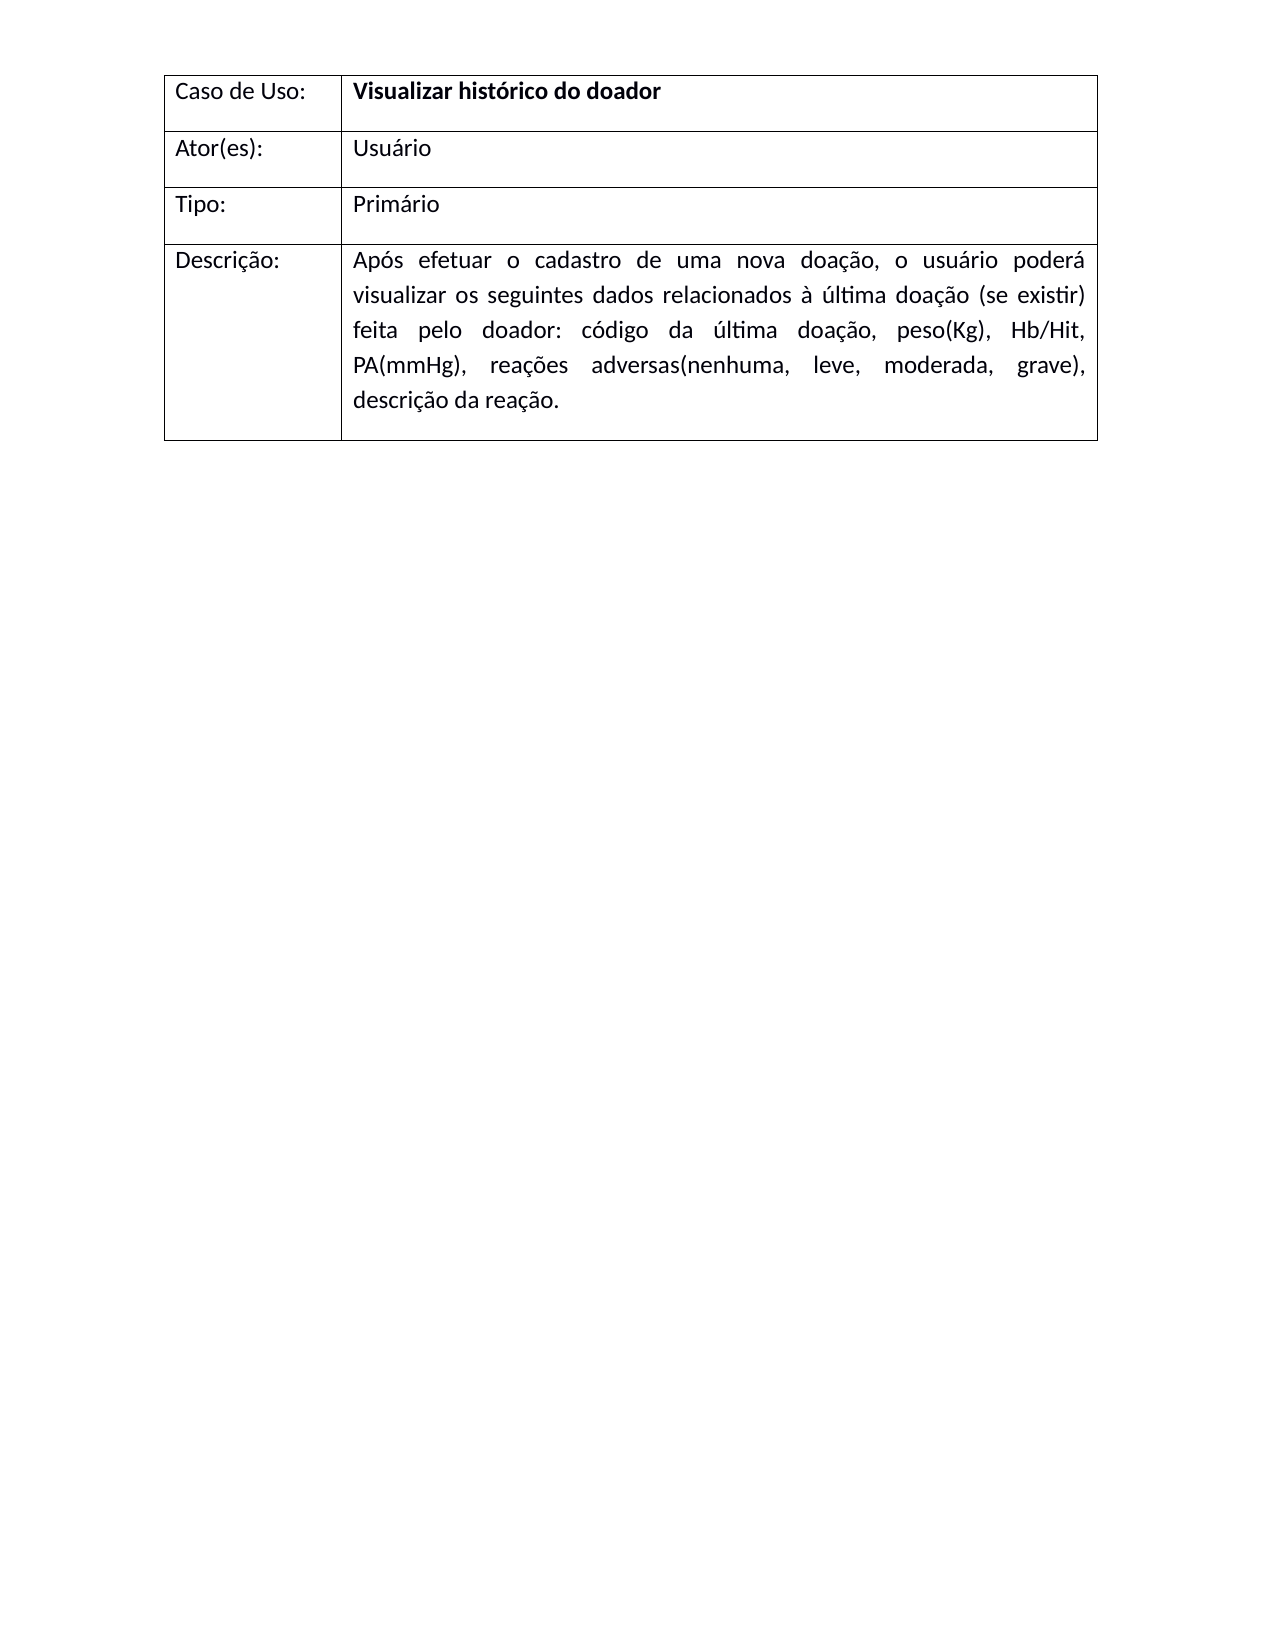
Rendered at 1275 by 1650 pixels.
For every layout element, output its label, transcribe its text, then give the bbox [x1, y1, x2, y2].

table_cell Tipo: [165, 188, 341, 243]
table_header Caso de Uso: [165, 76, 341, 131]
table_cell Descrição: [165, 245, 341, 439]
table_cell Após efetuar o cadastro de uma nova doação, o usuário poderá visualizar os seguintes dados relacionados à última doação (se existir) feita pelo doador: código da última doação, peso(Kg), Hb/Hit, PA(mmHg), reações adversas(nenhuma, leve, moderada, grave), descrição da reação. [342, 245, 1097, 439]
table_header Visualizar histórico do doador [342, 76, 1097, 131]
table_cell Usuário [342, 132, 1097, 187]
table_cell Ator(es): [165, 132, 341, 187]
table_cell Primário [342, 188, 1097, 243]
